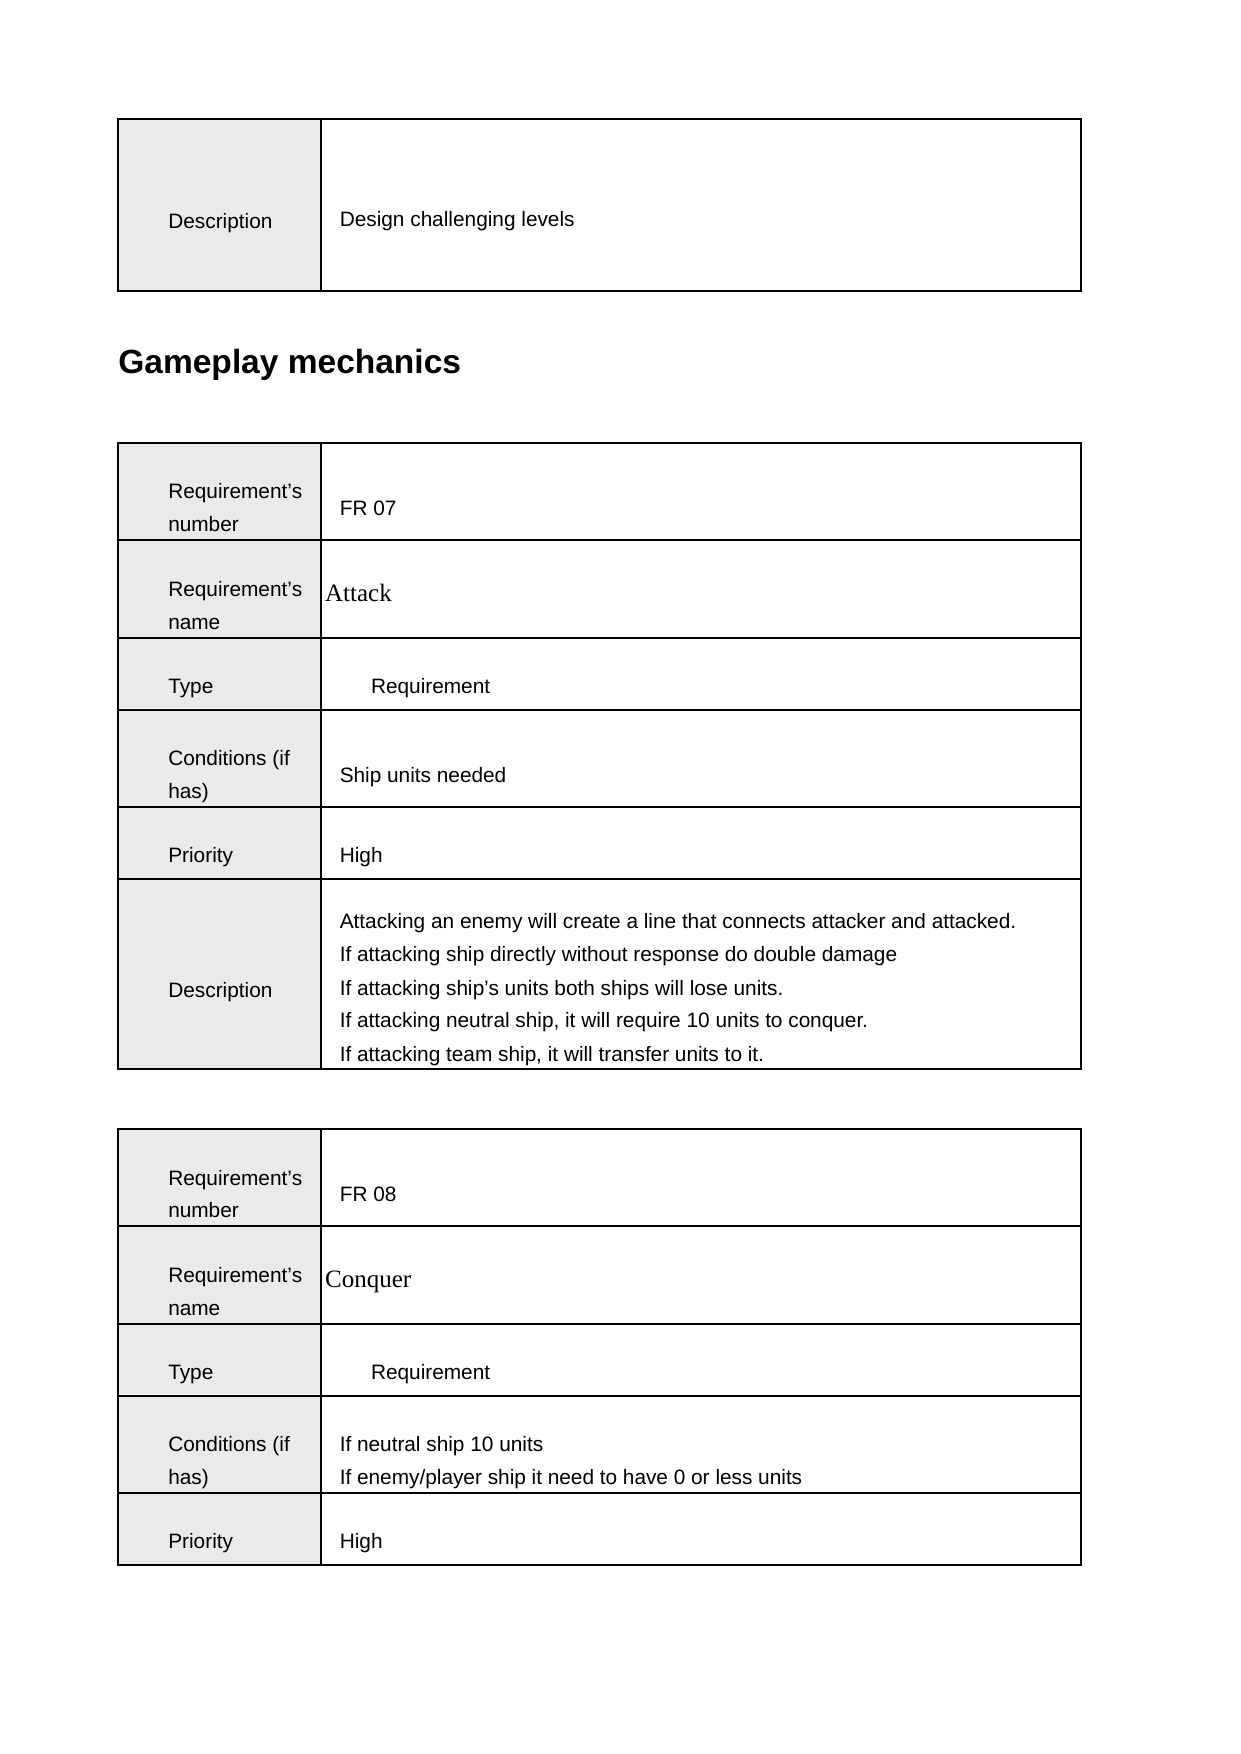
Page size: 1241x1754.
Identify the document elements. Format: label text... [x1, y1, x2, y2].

table_header Requirement’s number [119, 1130, 320, 1225]
table_cell Attack [322, 541, 1080, 637]
table_header FR 08 [322, 1130, 1080, 1225]
table_cell Ship units needed [322, 711, 1080, 806]
table_cell Requirement’s name [119, 541, 320, 637]
table_cell High [322, 1494, 617, 1564]
table_cell Attacking an enemy will create a line that connects attacker and attacked. If attacking ship directly without response do double damage If attacking ship’s units both ships will lose units. If attacking neutral ship, it will require 10 units to conquer. If attacking team ship, it will transfer units to it. [322, 880, 1080, 1068]
table_cell Type [119, 639, 320, 708]
table_cell Description [119, 120, 320, 290]
table_header FR 07 [322, 444, 1080, 539]
table_cell [851, 1494, 1080, 1564]
table_cell Requirement [322, 639, 617, 708]
table_cell High [322, 808, 617, 878]
table_cell Design challenging levels [322, 120, 1080, 290]
table_cell If neutral ship 10 units If enemy/player ship it need to have 0 or less units [322, 1397, 1080, 1492]
table_cell Description [119, 880, 320, 1068]
table_cell [617, 808, 851, 878]
subtitle Gameplay mechanics [118, 342, 1122, 380]
table_cell Conditions (if has) [119, 1397, 320, 1492]
table_cell Requirement’s name [119, 1227, 320, 1323]
table_cell [617, 639, 1080, 708]
table_cell Type [119, 1325, 320, 1394]
table_cell Priority [119, 808, 320, 878]
table_cell Conditions (if has) [119, 711, 320, 806]
table_cell [617, 1325, 1080, 1394]
table_cell Requirement [322, 1325, 617, 1394]
table_cell Priority [119, 1494, 320, 1564]
table_cell Conquer [322, 1227, 1080, 1323]
table_cell [617, 1494, 851, 1564]
table_header Requirement’s number [119, 444, 320, 539]
table_cell [851, 808, 1080, 878]
